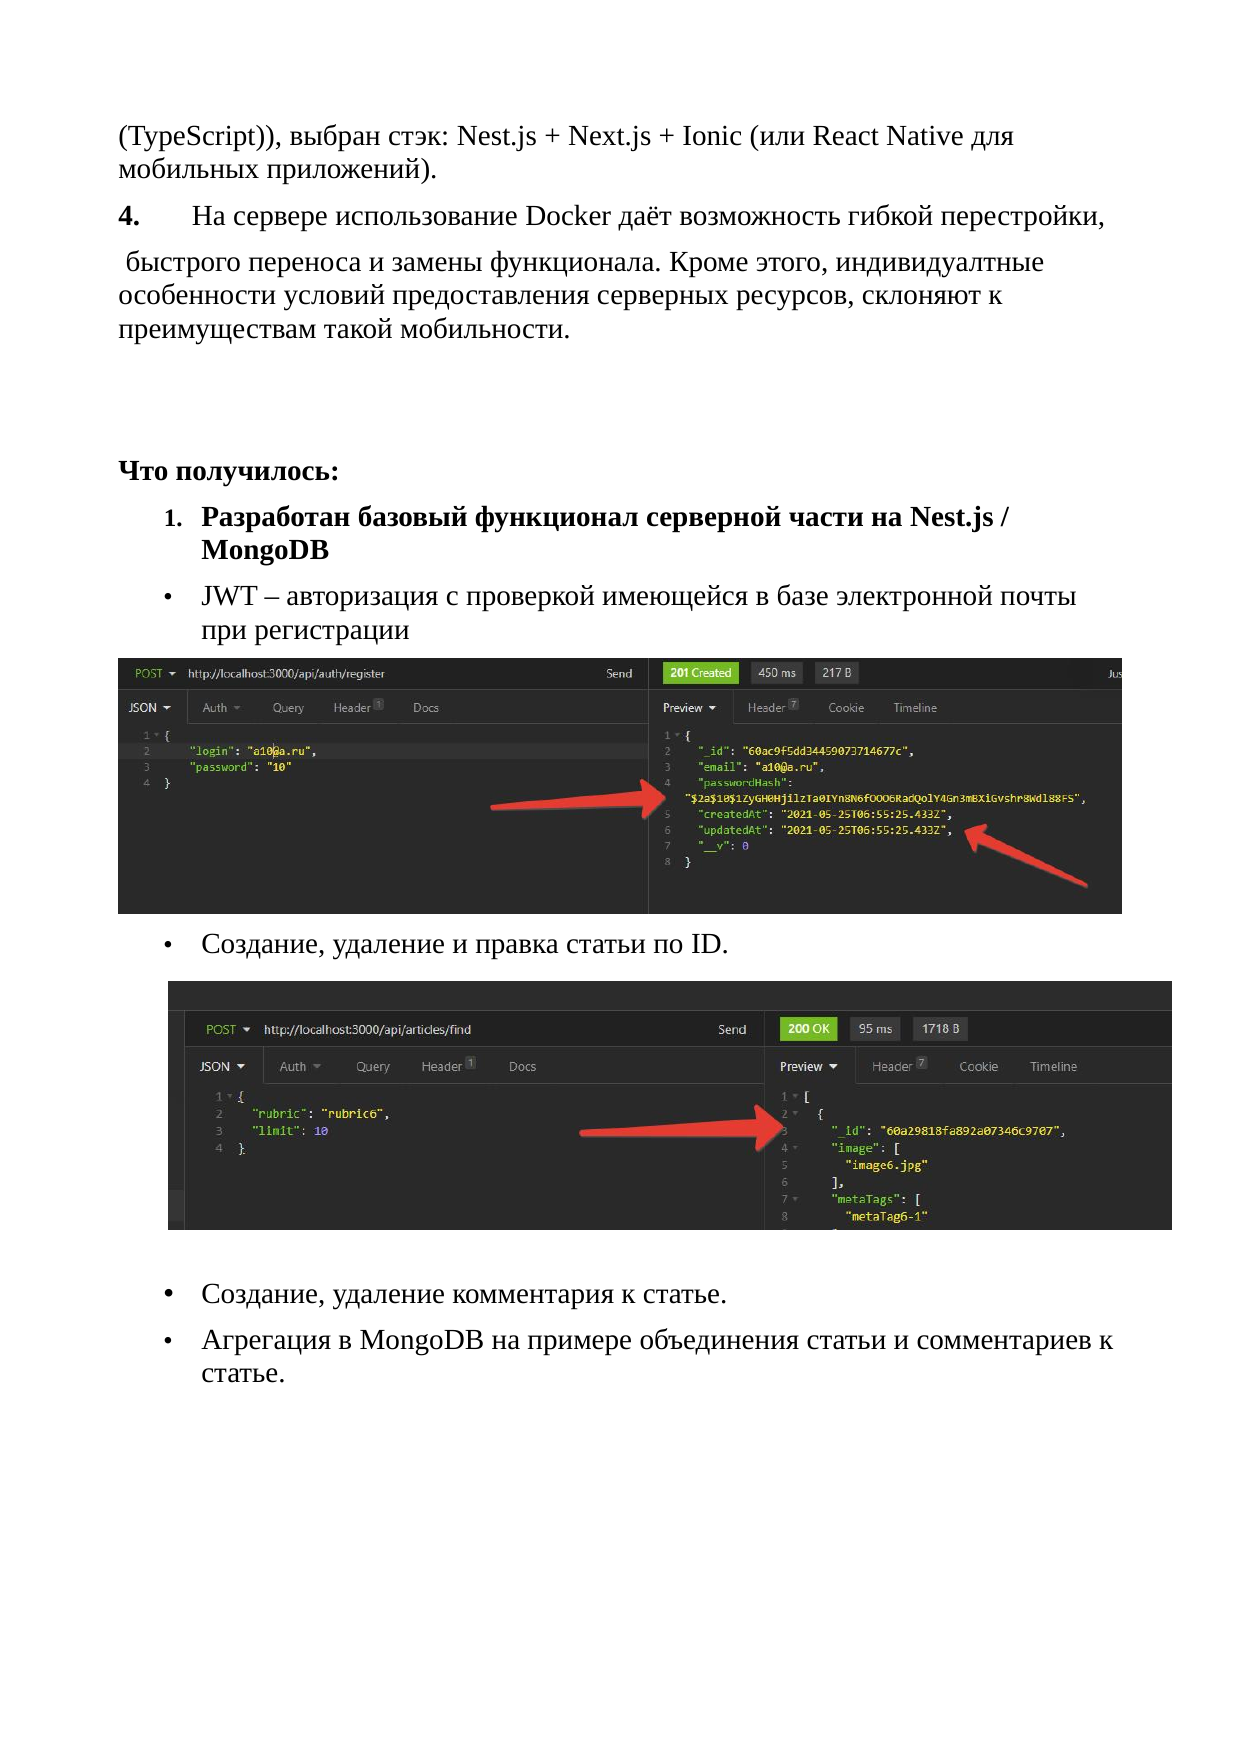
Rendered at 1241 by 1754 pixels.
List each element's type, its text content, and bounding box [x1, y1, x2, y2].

list Создание, удаление комментария к статье. [163, 1276, 1122, 1309]
text быстрого переноса и замены функционала. Кроме этого, индивидуалтные особенности условий предоставления серверных ресурсов, склоняют к преимуществам такой мобильности. [118, 244, 1122, 344]
text 4. На сервере использование Docker даёт возможность гибкой перестройки, [118, 198, 1122, 231]
list Агрегация в MongoDB на примере объединения статьи и сомментариев к статье. [163, 1322, 1122, 1389]
list Разработан базовый функционал серверной части на Nest.js / MongoDB [163, 499, 1122, 566]
subtitle Что получилось: [118, 453, 1122, 486]
list Создание, удаление и правка статьи по ID. [163, 926, 1122, 959]
picture [118, 658, 1122, 914]
text (TypeScript)), выбран стэк: Nest.js + Next.js + Ionic (или React Native для мобильных приложений). [118, 118, 1122, 185]
picture [168, 981, 1172, 1230]
list JWT – авторизация с проверкой имеющейся в базе электронной почты при регистрации [163, 578, 1122, 646]
